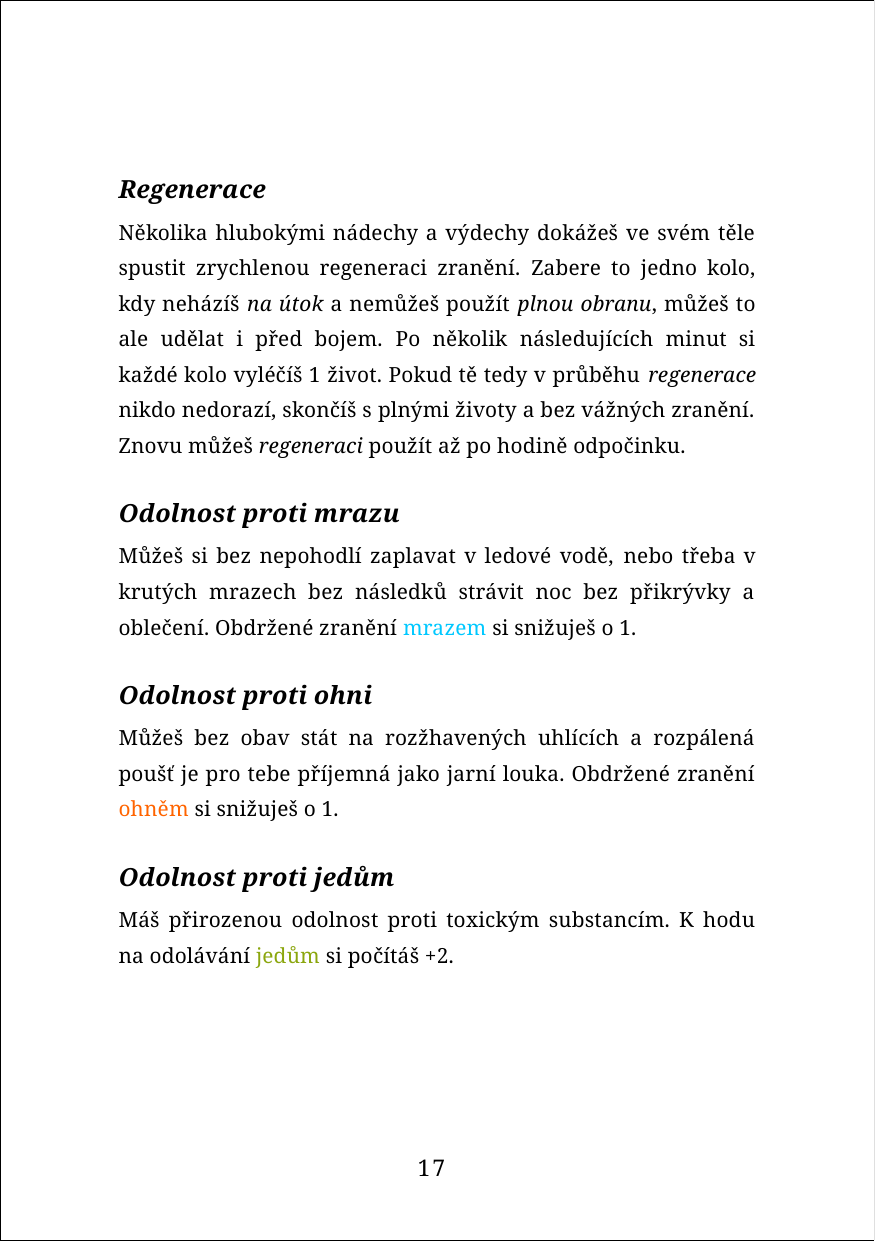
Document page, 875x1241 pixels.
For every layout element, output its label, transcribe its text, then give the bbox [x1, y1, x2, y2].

text Můžeš bez obav stát na rozžhavených uhlících a rozpálená poušť je pro tebe příjemná jako jarní louka. Obdržené zranění ohněm si snižuješ o 1. [118, 723, 756, 823]
subtitle Odolnost proti mrazu [118, 496, 756, 530]
text Můžeš si bez nepohodlí zaplavat v ledové vodě, nebo třeba v krutých mrazech bez následků strávit noc bez přikrývky a oblečení. Obdržené zranění mrazem si snižuješ o 1. [118, 542, 756, 641]
subtitle Regenerace [118, 172, 756, 206]
text Několika hlubokými nádechy a výdechy dokážeš ve svém těle spustit zrychlenou regeneraci zranění. Zabere to jedno kolo, kdy neházíš na útok a nemůžeš použít plnou obranu, můžeš to ale udělat i před bojem. Po několik následujících minut si každé kolo vyléčíš 1 život. Pokud tě tedy v průběhu regenerace nikdo nedorazí, skončíš s plnými životy a bez vážných zranění. Znovu můžeš regeneraci použít až po hodině odpočinku. [118, 218, 756, 459]
subtitle Odolnost proti ohni [118, 678, 756, 712]
subtitle Odolnost proti jedům [118, 859, 756, 893]
text Máš přirozenou odolnost proti toxickým substancím. K hodu na odolávání jedům si počítáš +2. [118, 905, 756, 969]
